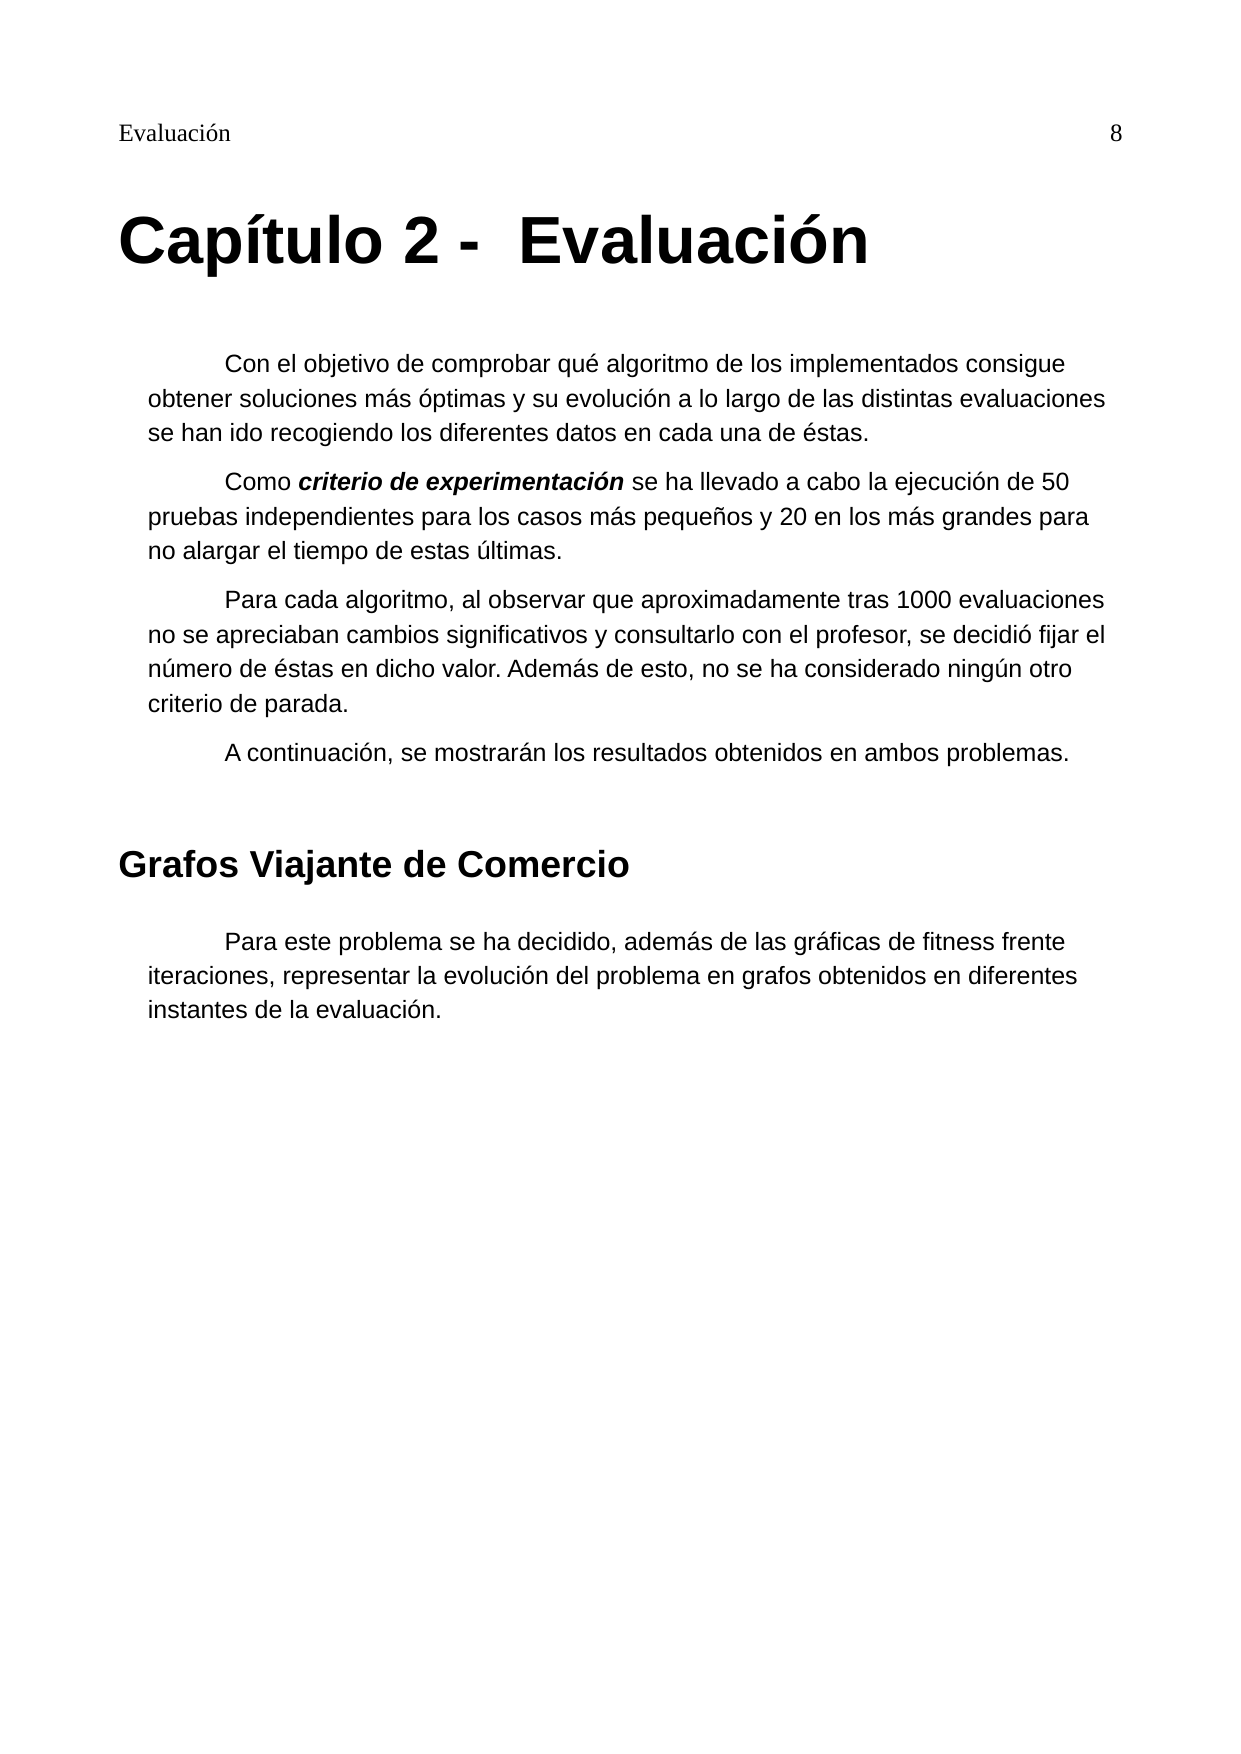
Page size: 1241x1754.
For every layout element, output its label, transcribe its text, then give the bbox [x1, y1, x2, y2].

text Como criterio de experimentación se ha llevado a cabo la ejecución de 50 pruebas independientes para los casos más pequeños y 20 en los más grandes para no alargar el tiempo de estas últimas. [148, 467, 1122, 565]
text Para este problema se ha decidido, además de las gráficas de fitness frente iteraciones, representar la evolución del problema en grafos obtenidos en diferentes instantes de la evaluación. [148, 926, 1122, 1024]
text Con el objetivo de comprobar qué algoritmo de los implementados consigue obtener soluciones más óptimas y su evolución a lo largo de las distintas evaluaciones se han ido recogiendo los diferentes datos en cada una de éstas. [148, 349, 1122, 447]
subtitle Evaluación [118, 201, 1122, 278]
text Para cada algoritmo, al observar que aproximadamente tras 1000 evaluaciones no se apreciaban cambios significativos y consultarlo con el profesor, se decidió fijar el número de éstas en dicho valor. Además de esto, no se ha considerado ningún otro criterio de parada. [148, 585, 1122, 717]
subtitle Grafos Viajante de Comercio [118, 842, 1122, 885]
text A continuación, se mostrarán los resultados obtenidos en ambos problemas. [148, 738, 1122, 767]
